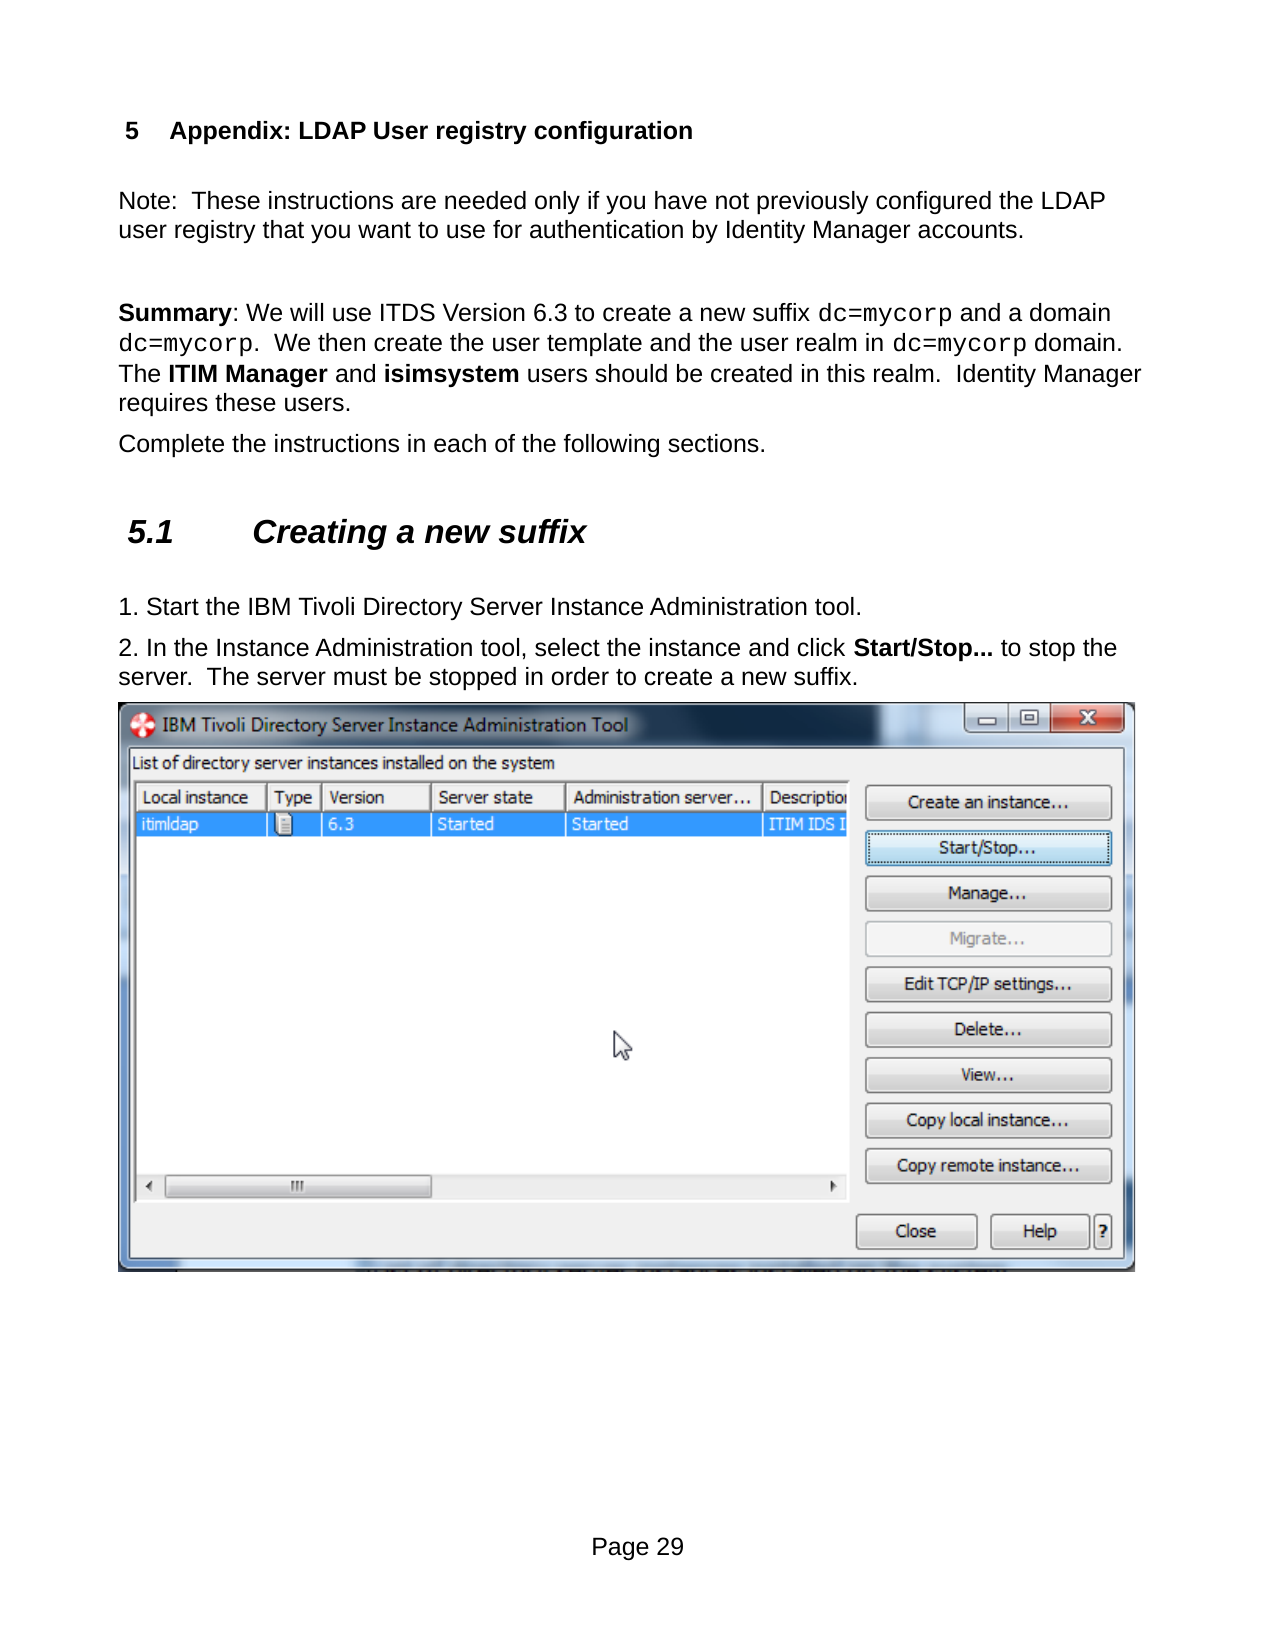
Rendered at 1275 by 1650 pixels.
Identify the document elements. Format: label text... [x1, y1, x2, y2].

text 1. Start the IBM Tivoli Directory Server Instance Administration tool. [118, 592, 1157, 620]
subtitle Creating a new suffix [118, 512, 1157, 550]
text Note: These instructions are needed only if you have not previously configured the LDAP user registry that you want to use for authentication by Identity Manager accounts. [118, 186, 1157, 244]
text 2. In the Instance Administration tool, select the instance and click Start/Stop... to stop the server. The server must be stopped in order to create a new suffix. [118, 633, 1157, 690]
subtitle Appendix: LDAP User registry configuration [118, 116, 1157, 145]
text Complete the instructions in each of the following sections. [118, 429, 1157, 458]
text Summary: We will use ITDS Version 6.3 to create a new suffix dc=mycorp and a domain dc=mycorp. We then create the user template and the user realm in dc=mycorp domain. The ITIM Manager and isimsystem users should be created in this realm. Identity Manager requires these users. [118, 297, 1157, 417]
